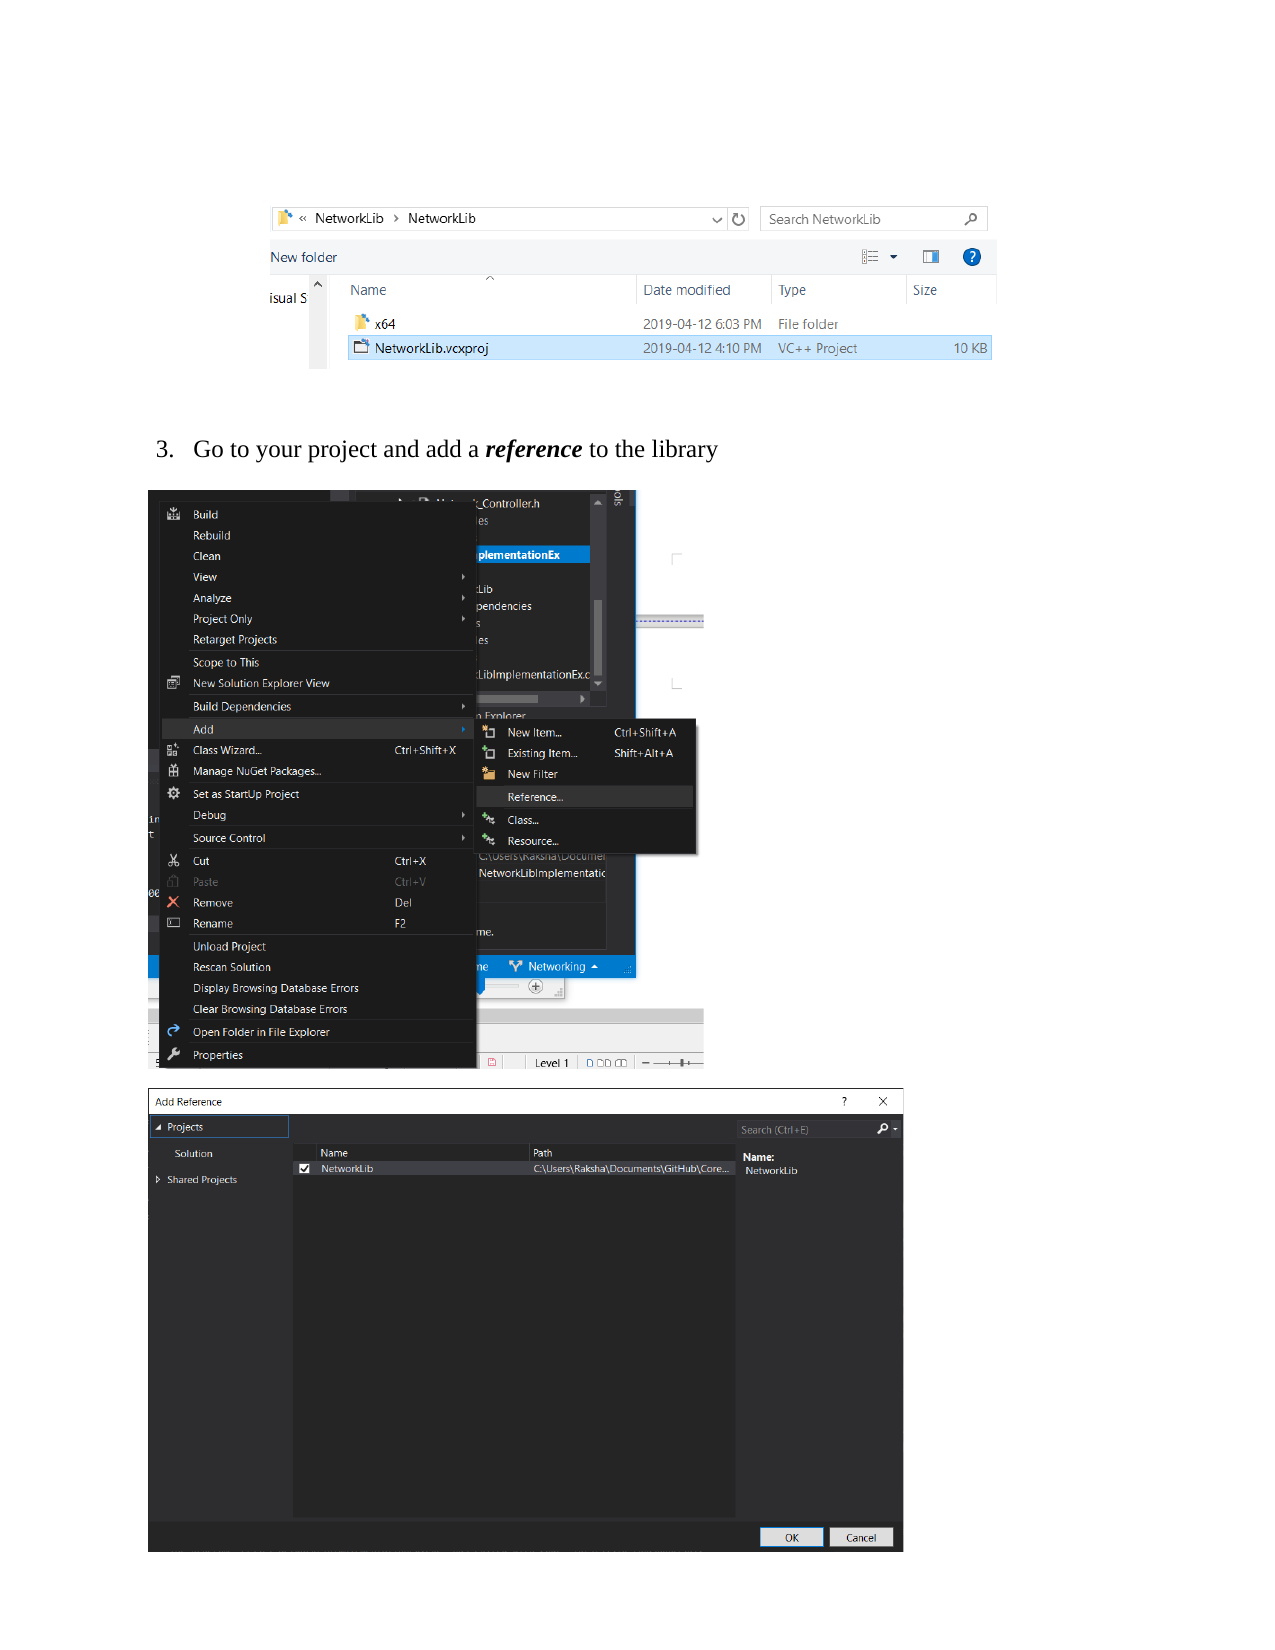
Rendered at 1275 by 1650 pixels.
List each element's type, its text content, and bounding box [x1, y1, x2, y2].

picture [148, 1088, 904, 1552]
picture [270, 203, 997, 369]
picture [148, 490, 704, 1069]
list Go to your project and add a reference to the library [156, 434, 1157, 463]
